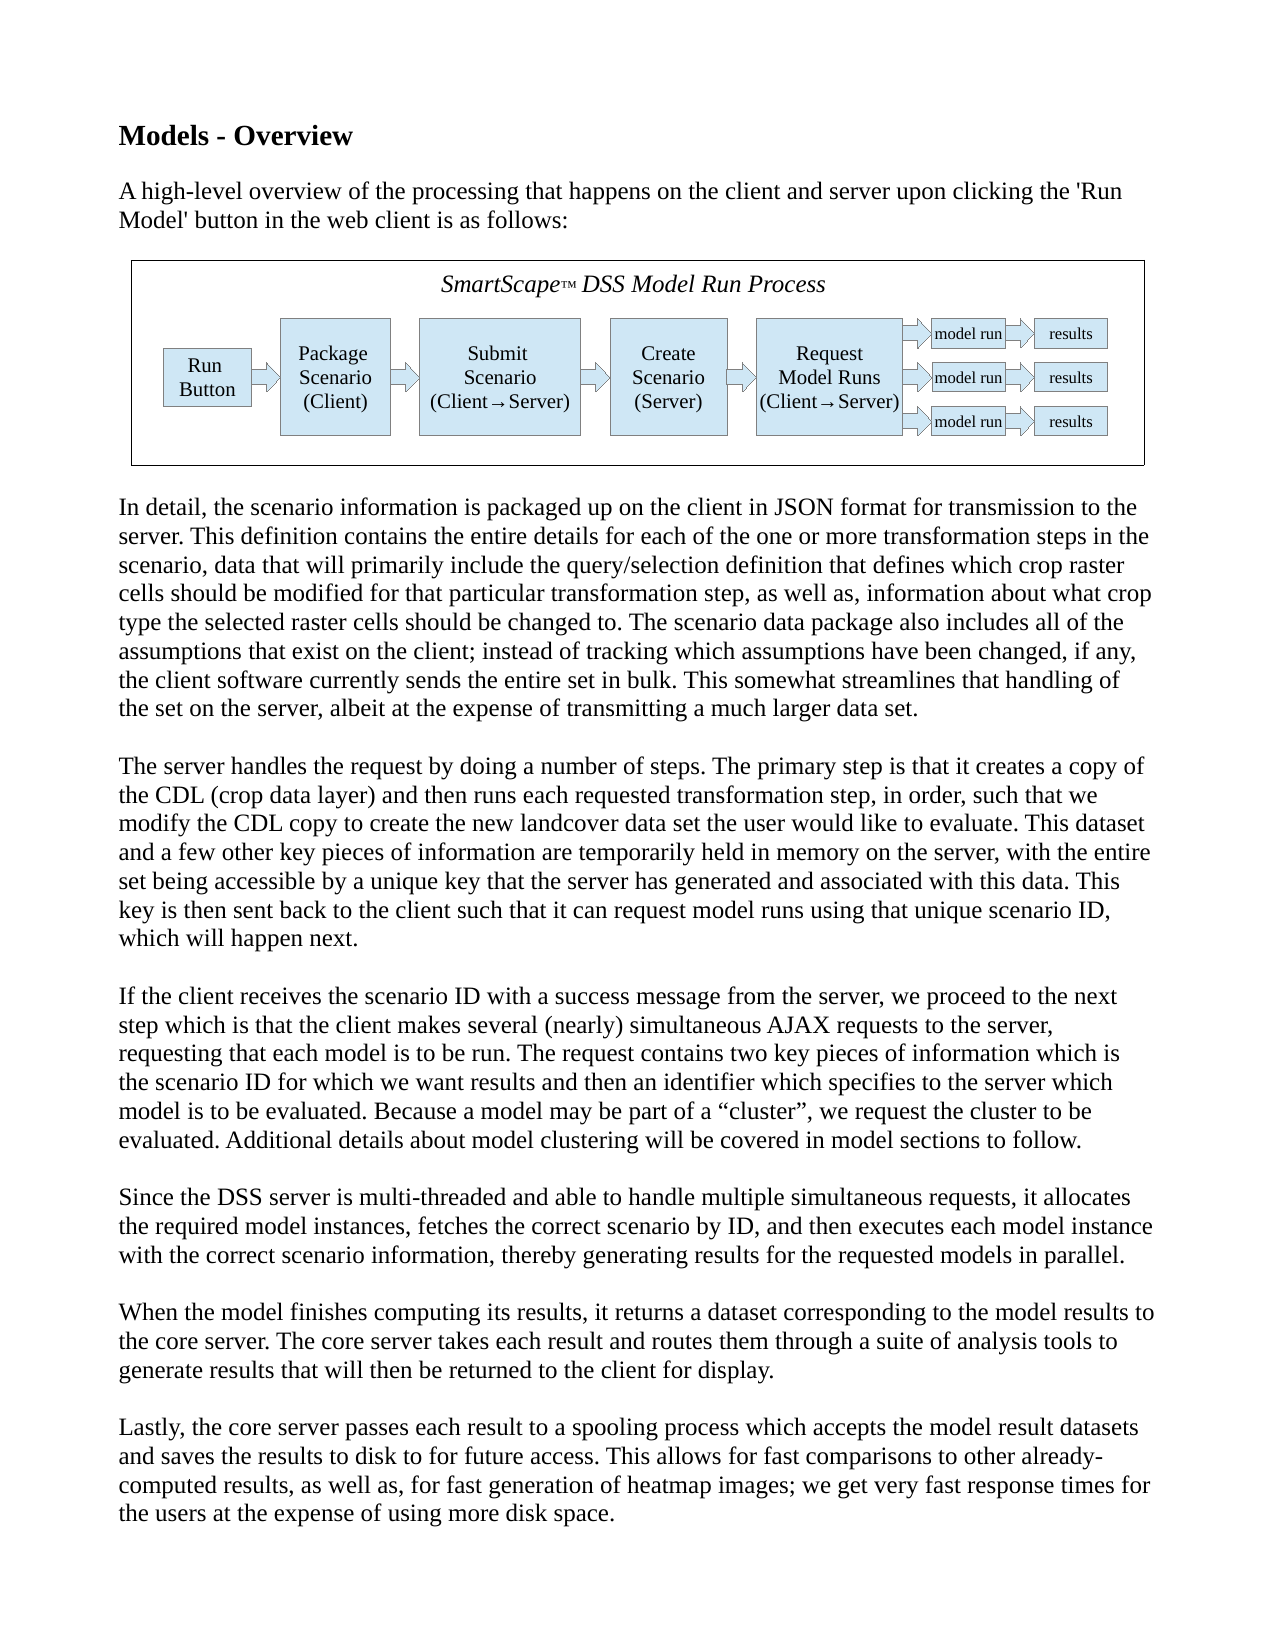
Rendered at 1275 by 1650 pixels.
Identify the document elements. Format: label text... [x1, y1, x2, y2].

text In detail, the scenario information is packaged up on the client in JSON format for transmission to the server. This definition contains the entire details for each of the one or more transformation steps in the scenario, data that will primarily include the query/selection definition that defines which crop raster cells should be modified for that particular transformation step, as well as, information about what crop type the selected raster cells should be changed to. The scenario data package also includes all of the assumptions that exist on the client; instead of tracking which assumptions have been changed, if any, the client software currently sends the entire set in bulk. This somewhat streamlines that handling of the set on the server, albeit at the expense of transmitting a much larger data set. [118, 492, 1157, 722]
text A high-level overview of the processing that happens on the client and server upon clicking the 'Run Model' button in the web client is as follows: [118, 176, 1157, 233]
text If the client receives the scenario ID with a success message from the server, we proceed to the next step which is that the client makes several (nearly) simultaneous AJAX requests to the server, requesting that each model is to be run. The request contains two key pieces of information which is the scenario ID for which we want results and then an identifier which specifies to the server which model is to be evaluated. Because a model may be part of a “cluster”, we request the cluster to be evaluated. Additional details about model clustering will be covered in model sections to follow. [118, 981, 1157, 1153]
text SmartScape™ DSS Model Run Process [140, 269, 1135, 297]
text When the model finishes computing its results, it returns a dataset corresponding to the model results to the core server. The core server takes each result and routes them through a suite of analysis tools to generate results that will then be returned to the client for display. [118, 1297, 1157, 1383]
text Models - Overview [118, 118, 1157, 152]
text Lastly, the core server passes each result to a spooling process which accepts the model result datasets and saves the results to disk to for future access. This allows for fast comparisons to other already-computed results, as well as, for fast generation of heatmap images; we get very fast response times for the users at the expense of using more disk space. [118, 1412, 1157, 1527]
text Since the DSS server is multi-threaded and able to handle multiple simultaneous requests, it allocates the required model instances, fetches the correct scenario by ID, and then executes each model instance with the correct scenario information, thereby generating results for the requested models in parallel. [118, 1182, 1157, 1268]
text The server handles the request by doing a number of steps. The primary step is that it creates a copy of the CDL (crop data layer) and then runs each requested transformation step, in order, such that we modify the CDL copy to create the new landcover data set the user would like to evaluate. This dataset and a few other key pieces of information are temporarily held in memory on the server, with the entire set being accessible by a unique key that the server has generated and associated with this data. This key is then sent back to the client such that it can request model runs using that unique scenario ID, which will happen next. [118, 751, 1157, 952]
